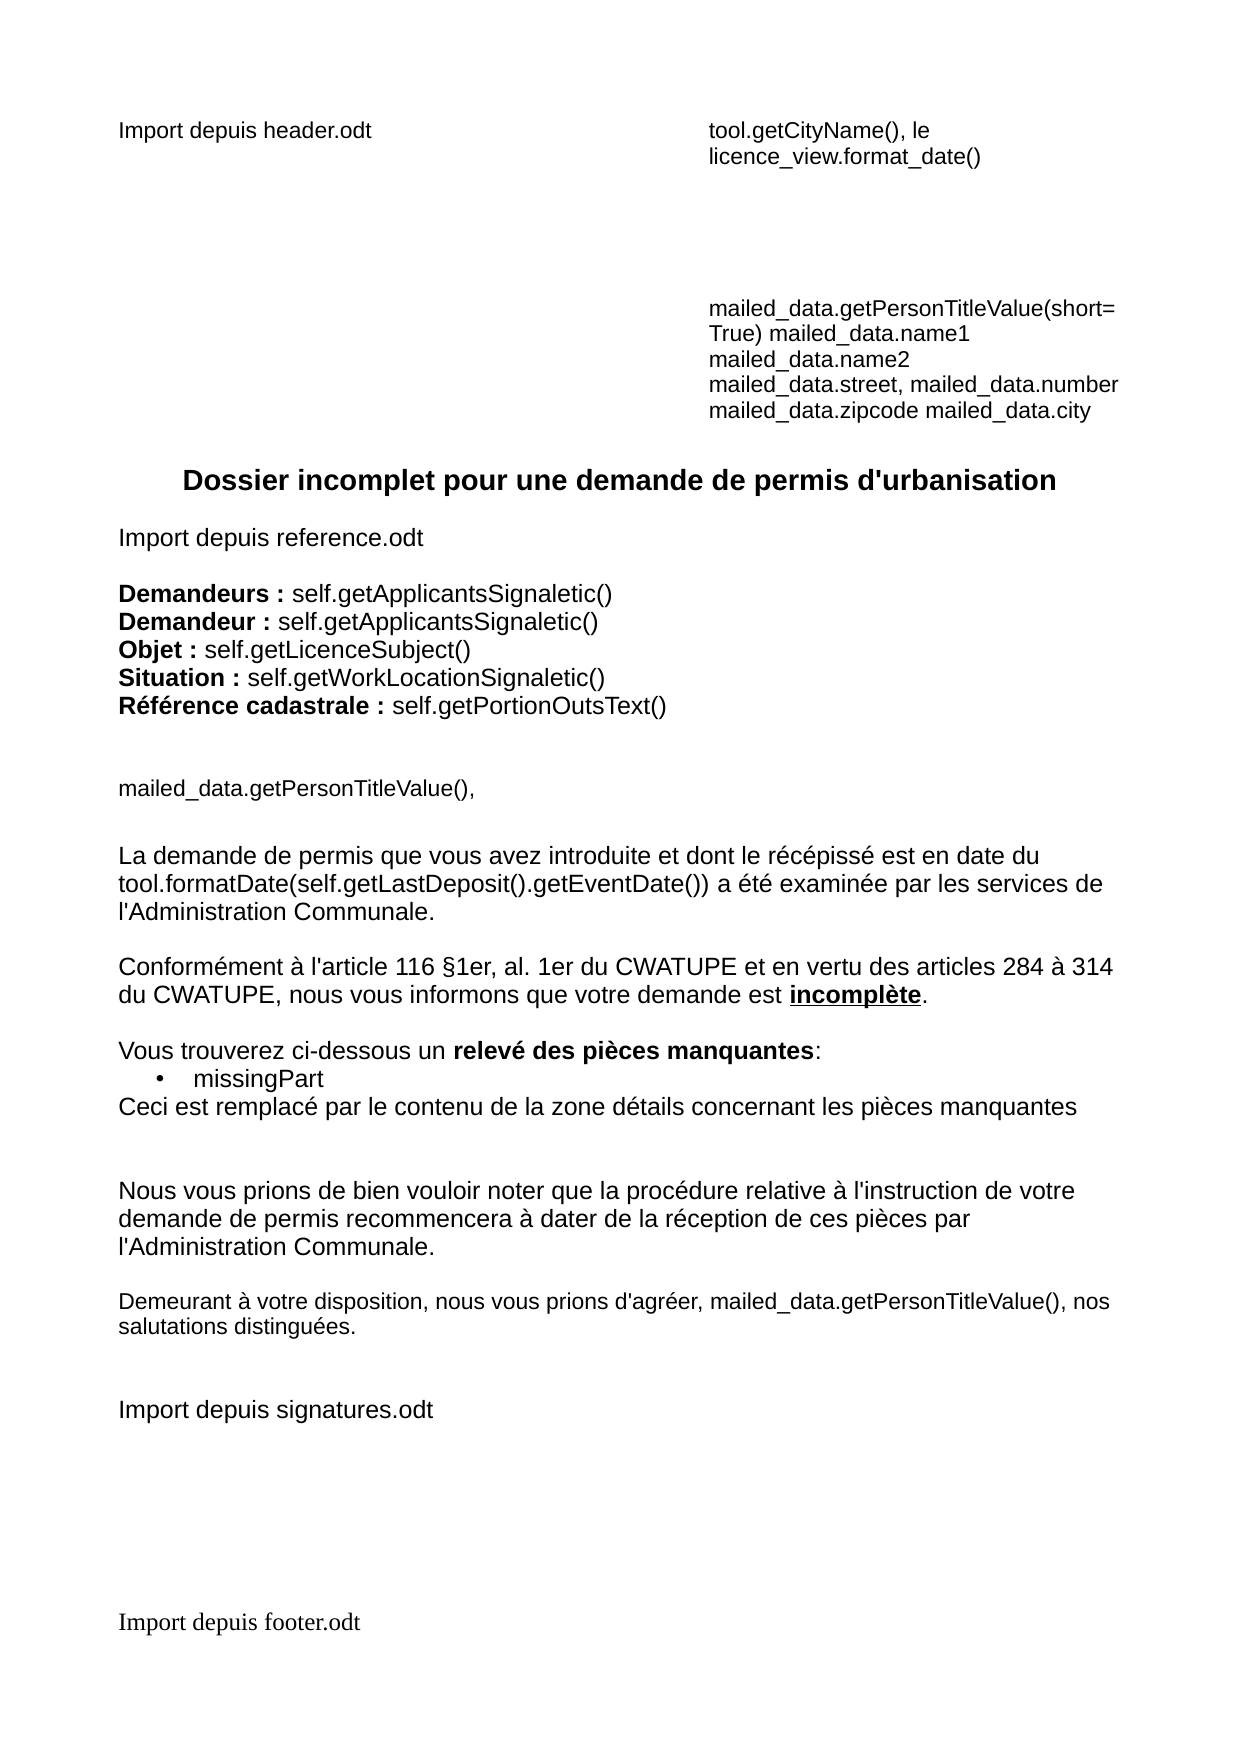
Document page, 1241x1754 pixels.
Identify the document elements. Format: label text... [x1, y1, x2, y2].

text Nous vous prions de bien vouloir noter que la procédure relative à l'instruction de votre demande de permis recommencera à dater de la réception de ces pièces par l'Administration Communale. [118, 1177, 1122, 1260]
list missingPart [156, 1065, 1122, 1093]
text Situation : self.getWorkLocationSignaletic() [118, 664, 1122, 692]
text Demandeur : self.getApplicantsSignaletic() [118, 608, 1122, 636]
text Ceci est remplacé par le contenu de la zone détails concernant les pièces manquantes [118, 1093, 1122, 1121]
text Import depuis signatures.odt [118, 1395, 1122, 1423]
text Conformément à l'article 116 §1er, al. 1er du CWATUPE et en vertu des articles 284 à 314 du CWATUPE, nous vous informons que votre demande est incomplète. [118, 953, 1122, 1009]
text Référence cadastrale : self.getPortionOutsText() [118, 692, 1122, 720]
table_header tool.getCityName(), le licence_view.format_date() mailed_data.getPersonTitleValue(short=True) mailed_data.name1 mailed_data.name2 mailed_data.street, mailed_data.number mailed_data.zipcode mailed_data.city [709, 118, 1128, 436]
text La demande de permis que vous avez introduite et dont le récépissé est en date du tool.formatDate(self.getLastDeposit().getEventDate()) a été examinée par les services de l'Administration Communale. [118, 842, 1122, 925]
text Import depuis reference.odt [118, 524, 1122, 552]
text Demandeurs : self.getApplicantsSignaletic() [118, 580, 1122, 608]
text Objet : self.getLicenceSubject() [118, 636, 1122, 664]
title Dossier incomplet pour une demande de permis d'urbanisation [118, 464, 1122, 496]
text Demeurant à votre disposition, nous vous prions d'agréer, mailed_data.getPersonTitleValue(), nos salutations distinguées. [118, 1288, 1122, 1339]
table_header Import depuis header.odt [118, 118, 708, 436]
text mailed_data.getPersonTitleValue(), [118, 776, 1122, 801]
text Vous trouverez ci-dessous un relevé des pièces manquantes: [118, 1037, 1122, 1065]
